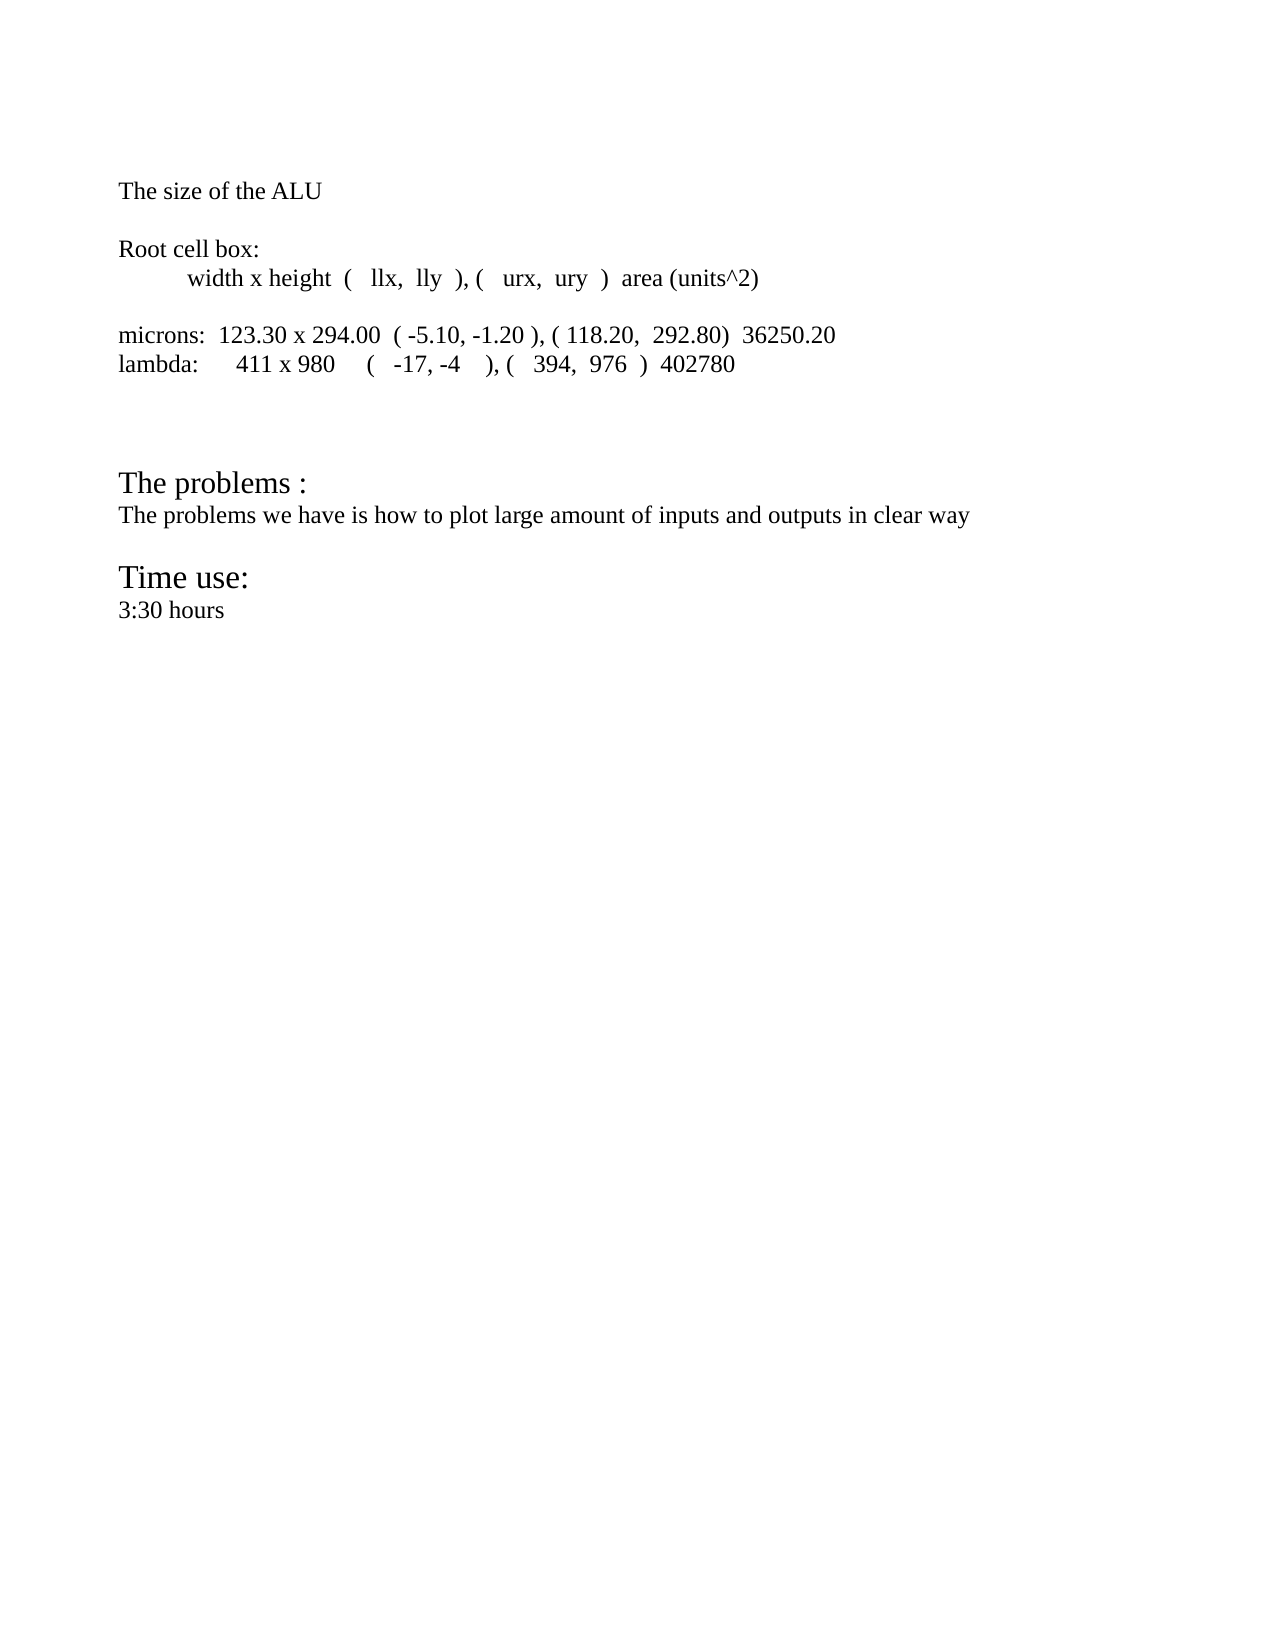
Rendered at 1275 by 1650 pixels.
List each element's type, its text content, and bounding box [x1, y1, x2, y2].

text Root cell box: [118, 234, 1157, 263]
text Time use: [118, 557, 1157, 596]
text 3:30 hours [118, 596, 1157, 624]
text width x height ( llx, lly ), ( urx, ury ) area (units^2) [118, 263, 1157, 291]
text microns: 123.30 x 294.00 ( -5.10, -1.20 ), ( 118.20, 292.80) 36250.20 [118, 320, 1157, 349]
text The problems we have is how to plot large amount of inputs and outputs in clear way [118, 500, 1157, 528]
text The size of the ALU [118, 176, 1157, 205]
text The problems : [118, 464, 1157, 500]
text lambda: 411 x 980 ( -17, -4 ), ( 394, 976 ) 402780 [118, 349, 1157, 378]
